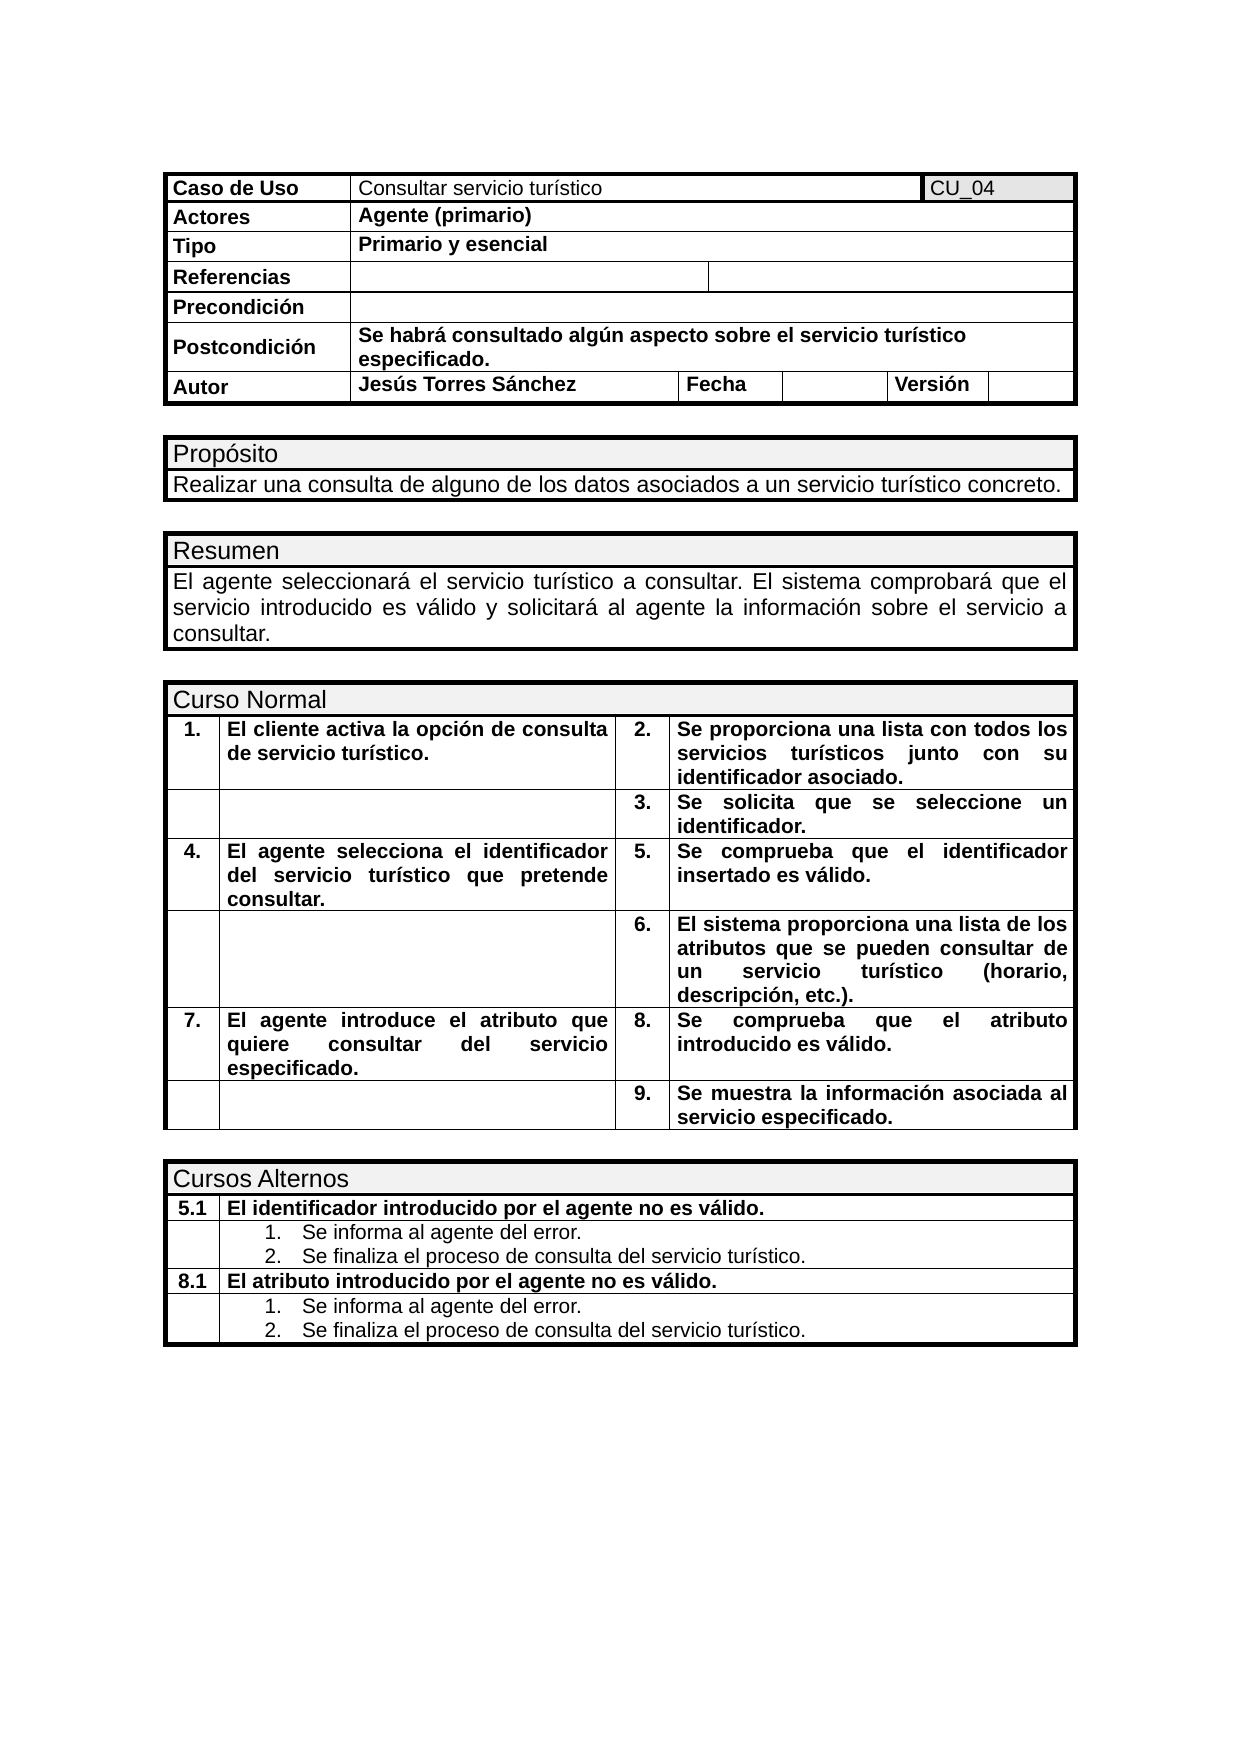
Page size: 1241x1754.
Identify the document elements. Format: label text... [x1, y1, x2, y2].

table_header Resumen [168, 536, 1073, 564]
table_cell Precondición [168, 293, 350, 322]
table_header CU_04 [925, 176, 1073, 200]
table_cell [168, 1294, 219, 1342]
table_cell 2. [616, 717, 669, 788]
table_cell Primario y esencial [351, 232, 1073, 261]
table_cell [168, 1221, 219, 1268]
table_cell 9. [616, 1081, 669, 1129]
table_cell Se muestra la información asociada al servicio especificado. [670, 1081, 1073, 1129]
table_cell Se informa al agente del error. Se finaliza el proceso de consulta del servicio turístico. [220, 1221, 1073, 1268]
table_cell [168, 790, 219, 837]
table_cell Se comprueba que el identificador insertado es válido. [670, 839, 1073, 910]
table_cell [989, 372, 1073, 401]
table_cell Tipo [168, 232, 350, 261]
table_cell [168, 911, 219, 1007]
table_cell El agente seleccionará el servicio turístico a consultar. El sistema comprobará que el servicio introducido es válido y solicitará al agente la información sobre el servicio a consultar. [168, 568, 1073, 647]
table_cell Se proporciona una lista con todos los servicios turísticos junto con su identificador asociado. [670, 717, 1073, 788]
table_cell Jesús Torres Sánchez [351, 372, 678, 401]
table_cell 7. [168, 1008, 219, 1080]
table_cell 1. [168, 717, 219, 788]
table_header Caso de Uso [168, 176, 350, 200]
table_cell Se solicita que se seleccione un identificador. [670, 790, 1073, 837]
table_header Propósito [168, 440, 1073, 468]
table_cell [220, 1081, 615, 1129]
table_cell [709, 262, 1073, 291]
table_cell El agente introduce el atributo que quiere consultar del servicio especificado. [220, 1008, 615, 1080]
table_cell El sistema proporciona una lista de los atributos que se pueden consultar de un servicio turístico (horario, descripción, etc.). [670, 911, 1073, 1007]
table_header Consultar servicio turístico [351, 176, 920, 200]
table_cell 3. [616, 790, 669, 837]
table_cell [220, 790, 615, 837]
table_cell 8. [616, 1008, 669, 1080]
table_cell 5.1 [168, 1196, 219, 1219]
table_cell Autor [168, 372, 350, 401]
table_cell 6. [616, 911, 669, 1007]
table_cell Referencias [168, 262, 350, 291]
table_cell Actores [168, 203, 350, 231]
table_cell [168, 1081, 219, 1129]
table_header Cursos Alternos [168, 1164, 1073, 1192]
table_cell 4. [168, 839, 219, 910]
table_cell Realizar una consulta de alguno de los datos asociados a un servicio turístico concreto. [168, 471, 1073, 498]
table_cell El identificador introducido por el agente no es válido. [220, 1196, 1073, 1219]
table_cell Se habrá consultado algún aspecto sobre el servicio turístico especificado. [351, 323, 1073, 371]
table_cell [783, 372, 887, 401]
table_cell 8.1 [168, 1269, 219, 1293]
table_header Curso Normal [168, 685, 1073, 713]
table_cell Versión [888, 372, 988, 401]
table_cell Postcondición [168, 323, 350, 371]
table_cell El atributo introducido por el agente no es válido. [220, 1269, 1073, 1293]
table_cell Se comprueba que el atributo introducido es válido. [670, 1008, 1073, 1080]
table_cell 5. [616, 839, 669, 910]
table_cell Se informa al agente del error. Se finaliza el proceso de consulta del servicio turístico. [220, 1294, 1073, 1342]
table_cell El cliente activa la opción de consulta de servicio turístico. [220, 717, 615, 788]
table_cell El agente selecciona el identificador del servicio turístico que pretende consultar. [220, 839, 615, 910]
table_cell Fecha [679, 372, 782, 401]
table_cell Agente (primario) [351, 203, 1073, 231]
table_cell [220, 911, 615, 1007]
table_cell [351, 293, 1073, 322]
table_cell [351, 262, 708, 291]
